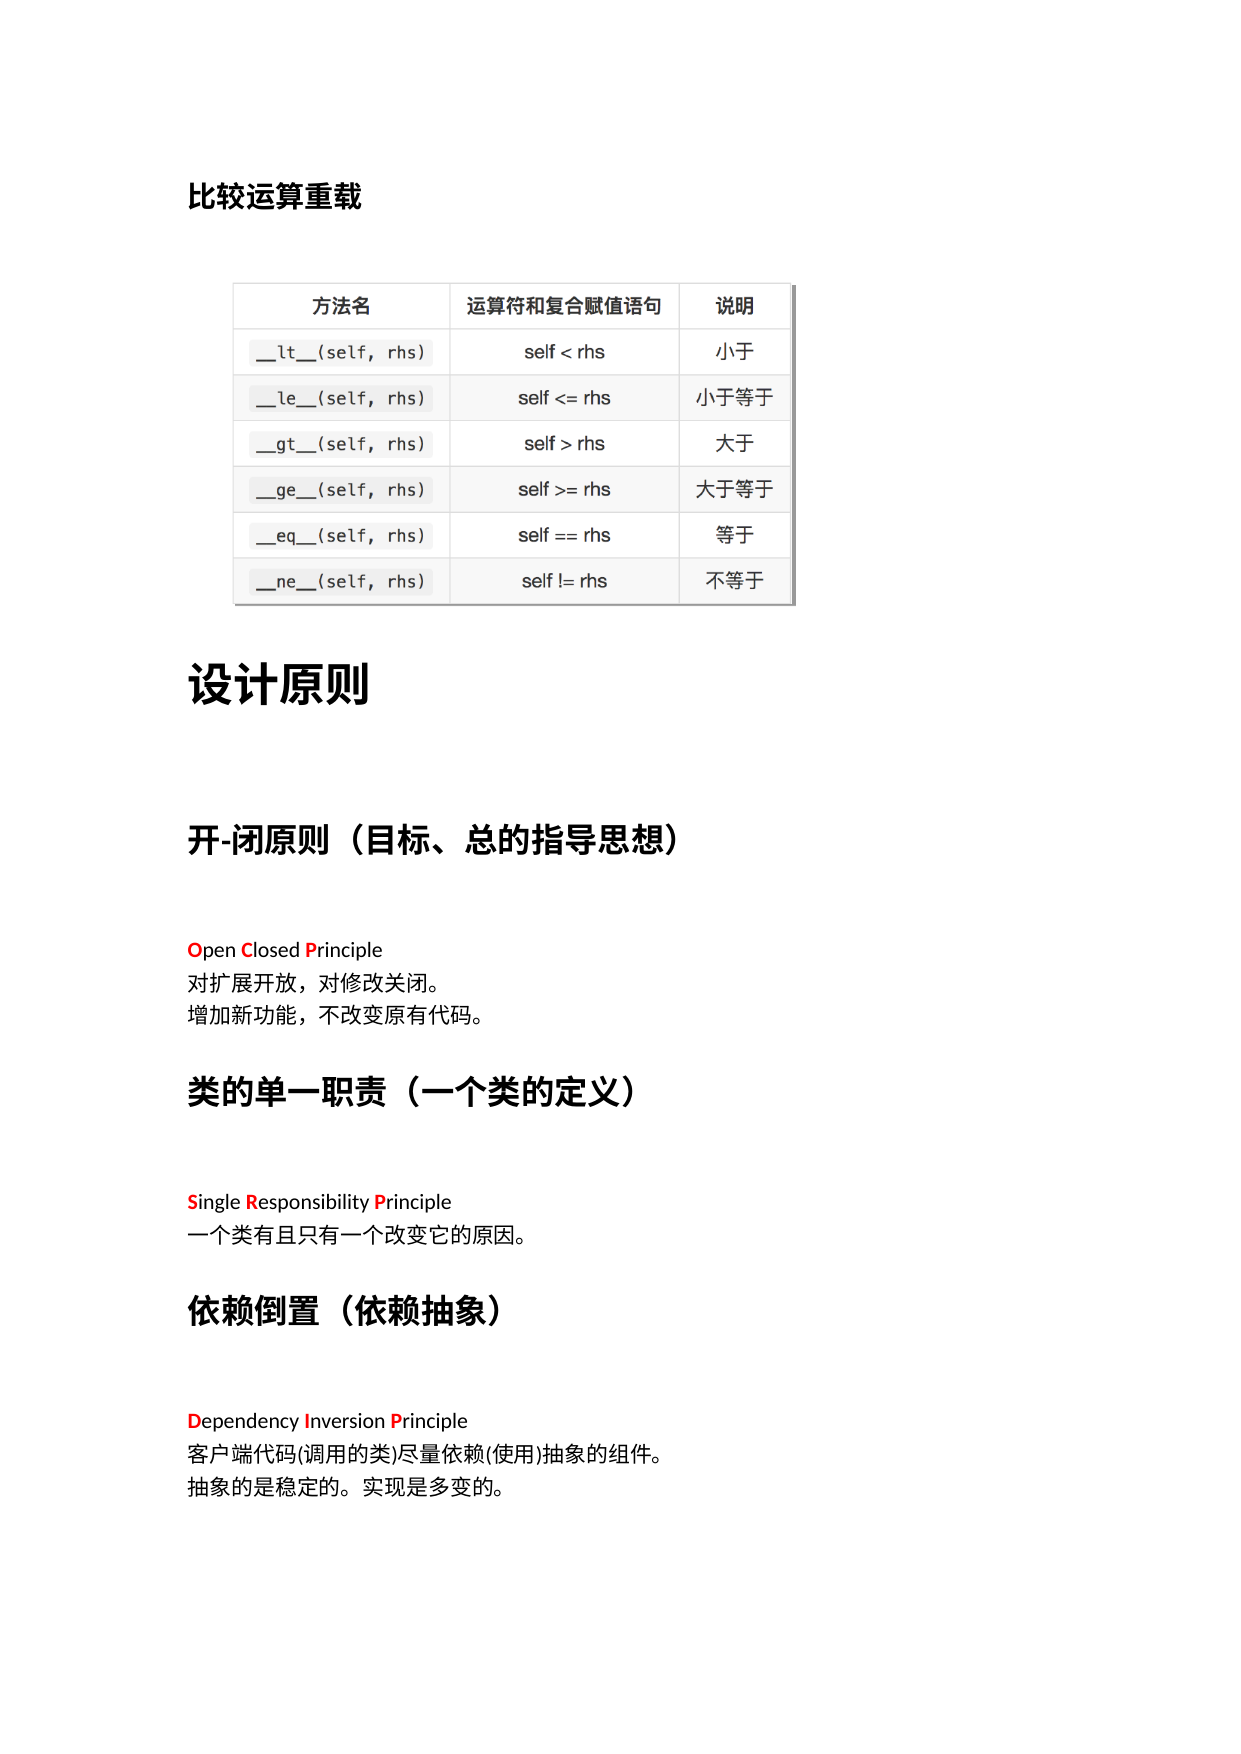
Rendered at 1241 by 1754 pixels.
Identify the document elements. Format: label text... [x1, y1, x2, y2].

text 一个类有且只有一个改变它的原因。 [187, 1217, 1053, 1250]
subtitle 设计原则 [187, 633, 1053, 730]
text Dependency Inversion Principle [187, 1404, 1053, 1437]
text 增加新功能，不改变原有代码。 [187, 998, 1053, 1031]
subtitle 类的单一职责（一个类的定义） [187, 1058, 1053, 1123]
text 对扩展开放，对修改关闭。 [187, 966, 1053, 998]
picture [231, 280, 792, 604]
text Open Closed Principle [187, 933, 1053, 966]
text 客户端代码(调用的类)尽量依赖(使用)抽象的组件。 [187, 1437, 1053, 1469]
subtitle 开-闭原则（目标、总的指导思想） [187, 806, 1053, 871]
text 抽象的是稳定的。实现是多变的。 [187, 1469, 1053, 1502]
subtitle 比较运算重载 [187, 162, 1053, 227]
subtitle 依赖倒置（依赖抽象） [187, 1277, 1053, 1342]
text Single Responsibility Principle [187, 1185, 1053, 1217]
